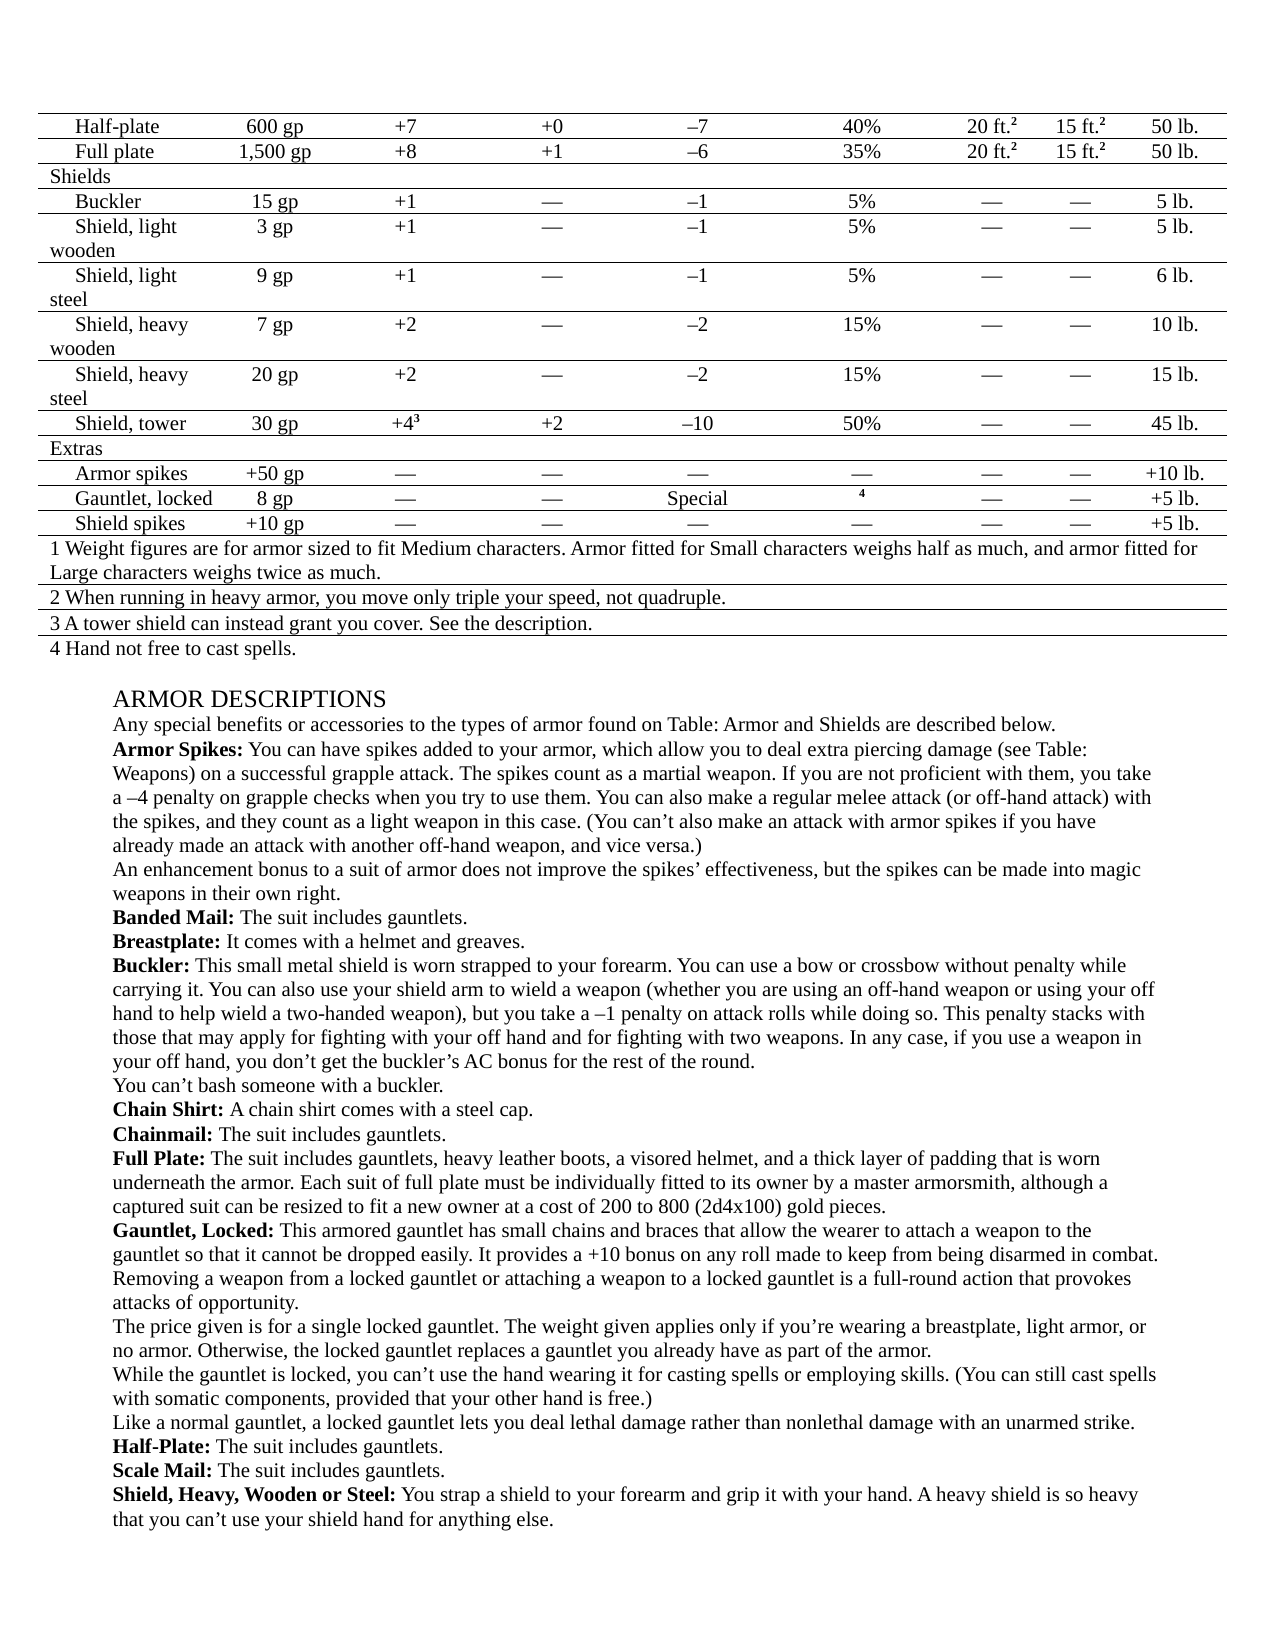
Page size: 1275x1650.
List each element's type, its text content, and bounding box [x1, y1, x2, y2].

table_cell Shield, heavy steel [38, 361, 225, 409]
table_cell 15 lb. [1123, 361, 1227, 409]
table_cell — [946, 214, 1037, 262]
table_cell [325, 164, 486, 188]
table_cell Shield spikes [38, 511, 225, 535]
table_cell 600 gp [225, 114, 324, 138]
table_cell –2 [618, 361, 777, 409]
table_cell +10 gp [225, 511, 324, 535]
table_cell — [946, 361, 1037, 409]
table_cell 8 gp [225, 486, 324, 510]
table_cell 1 Weight figures are for armor sized to fit Medium characters. Armor fitted for Small characters weighs half as much, and armor fitted for Large characters weighs twice as much. [38, 536, 1227, 584]
table_cell –1 [618, 263, 777, 311]
table_cell [777, 164, 946, 188]
text Half-Plate: The suit includes gauntlets. [112, 1434, 1162, 1458]
table_cell –10 [618, 411, 777, 435]
table_cell 9 gp [225, 263, 324, 311]
table_cell — [486, 511, 618, 535]
table_cell +0 [486, 114, 618, 138]
table_cell [946, 436, 1037, 460]
table_cell 7 gp [225, 312, 324, 360]
table_cell [486, 164, 618, 188]
text Like a normal gauntlet, a locked gauntlet lets you deal lethal damage rather than nonlethal damage with an unarmed strike. [112, 1410, 1162, 1434]
text An enhancement bonus to a suit of armor does not improve the spikes’ effectiveness, but the spikes can be made into magic weapons in their own right. [112, 857, 1162, 905]
table_cell [777, 436, 946, 460]
table_cell — [1037, 486, 1123, 510]
table_cell — [325, 511, 486, 535]
table_cell — [946, 486, 1037, 510]
table_cell –1 [618, 214, 777, 262]
table_cell 15% [777, 312, 946, 360]
text Breastplate: It comes with a helmet and greaves. [112, 929, 1162, 953]
table_cell — [486, 312, 618, 360]
table_cell — [618, 511, 777, 535]
table_cell Shield, heavy wooden [38, 312, 225, 360]
table_cell +1 [486, 139, 618, 163]
table_cell 4 Hand not free to cast spells. [38, 636, 1227, 659]
table_cell 5% [777, 189, 946, 213]
table_cell 45 lb. [1123, 411, 1227, 435]
text Gauntlet, Locked: This armored gauntlet has small chains and braces that allow the wearer to attach a weapon to the gauntlet so that it cannot be dropped easily. It provides a +10 bonus on any roll made to keep from being disarmed in combat. Removing a weapon from a locked gauntlet or attaching a weapon to a locked gauntlet is a full-round action that provokes attacks of opportunity. [112, 1218, 1162, 1314]
table_cell Extras [38, 436, 225, 460]
table_cell — [946, 461, 1037, 485]
text Armor Spikes: You can have spikes added to your armor, which allow you to deal extra piercing damage (see Table: Weapons) on a successful grapple attack. The spikes count as a martial weapon. If you are not proficient with them, you take a –4 penalty on grapple checks when you try to use them. You can also make a regular melee attack (or off-hand attack) with the spikes, and they count as a light weapon in this case. (You can’t also make an attack with armor spikes if you have already made an attack with another off-hand weapon, and vice versa.) [112, 736, 1162, 857]
table_cell 50% [777, 411, 946, 435]
table_cell — [486, 214, 618, 262]
table_cell –6 [618, 139, 777, 163]
table_cell Shield, tower [38, 411, 225, 435]
table_cell — [1037, 263, 1123, 311]
table_cell Half-plate [38, 114, 225, 138]
table_cell 35% [777, 139, 946, 163]
table_cell — [946, 189, 1037, 213]
table_cell 4 [777, 486, 946, 510]
table_cell 5 lb. [1123, 189, 1227, 213]
table_cell — [1037, 189, 1123, 213]
table_cell 3 A tower shield can instead grant you cover. See the description. [38, 610, 1227, 634]
table_cell — [325, 461, 486, 485]
table_cell 6 lb. [1123, 263, 1227, 311]
table_cell +50 gp [225, 461, 324, 485]
table_cell Shield, light wooden [38, 214, 225, 262]
table_cell — [325, 486, 486, 510]
table_cell 50 lb. [1123, 139, 1227, 163]
table_cell [1037, 436, 1123, 460]
table_cell Buckler [38, 189, 225, 213]
text Chain Shirt: A chain shirt comes with a steel cap. [112, 1097, 1162, 1121]
table_cell 5% [777, 263, 946, 311]
table_cell [618, 436, 777, 460]
table_cell –7 [618, 114, 777, 138]
table_cell 20 ft.2 [946, 139, 1037, 163]
table_cell 10 lb. [1123, 312, 1227, 360]
table_cell — [777, 461, 946, 485]
table_cell 3 gp [225, 214, 324, 262]
table_cell — [946, 411, 1037, 435]
text ARMOR DESCRIPTIONS [112, 684, 1162, 712]
table_cell 15 ft.2 [1037, 139, 1123, 163]
table_cell — [486, 361, 618, 409]
table_cell [225, 164, 324, 188]
text Scale Mail: The suit includes gauntlets. [112, 1458, 1162, 1482]
table_cell 30 gp [225, 411, 324, 435]
table_cell +10 lb. [1123, 461, 1227, 485]
table_cell –2 [618, 312, 777, 360]
table_cell 20 gp [225, 361, 324, 409]
table_cell 2 When running in heavy armor, you move only triple your speed, not quadruple. [38, 585, 1227, 609]
table_cell 20 ft.2 [946, 114, 1037, 138]
table_cell 40% [777, 114, 946, 138]
table_cell +2 [325, 312, 486, 360]
text Any special benefits or accessories to the types of armor found on Table: Armor and Shields are described below. [112, 712, 1162, 736]
table_cell [325, 436, 486, 460]
table_cell — [486, 486, 618, 510]
table_cell — [618, 461, 777, 485]
table_cell Shields [38, 164, 225, 188]
table_cell +2 [325, 361, 486, 409]
table_cell [1123, 436, 1227, 460]
text Chainmail: The suit includes gauntlets. [112, 1121, 1162, 1146]
table_cell — [486, 263, 618, 311]
table_cell 1,500 gp [225, 139, 324, 163]
table_cell — [1037, 312, 1123, 360]
table_cell +1 [325, 189, 486, 213]
table_cell 15 gp [225, 189, 324, 213]
text The price given is for a single locked gauntlet. The weight given applies only if you’re wearing a breastplate, light armor, or no armor. Otherwise, the locked gauntlet replaces a gauntlet you already have as part of the armor. [112, 1314, 1162, 1362]
table_cell — [486, 461, 618, 485]
table_cell [1123, 164, 1227, 188]
table_cell 15% [777, 361, 946, 409]
text While the gauntlet is locked, you can’t use the hand wearing it for casting spells or employing skills. (You can still cast spells with somatic components, provided that your other hand is free.) [112, 1362, 1162, 1410]
text Buckler: This small metal shield is worn strapped to your forearm. You can use a bow or crossbow without penalty while carrying it. You can also use your shield arm to wield a weapon (whether you are using an off-hand weapon or using your off hand to help wield a two-handed weapon), but you take a –1 penalty on attack rolls while doing so. This penalty stacks with those that may apply for fighting with your off hand and for fighting with two weapons. In any case, if you use a weapon in your off hand, you don’t get the buckler’s AC bonus for the rest of the round. [112, 953, 1162, 1073]
table_cell [225, 436, 324, 460]
table_cell 5 lb. [1123, 214, 1227, 262]
table_cell 5% [777, 214, 946, 262]
table_cell Armor spikes [38, 461, 225, 485]
table_cell Full plate [38, 139, 225, 163]
table_cell Gauntlet, locked [38, 486, 225, 510]
table_cell –1 [618, 189, 777, 213]
table_cell 15 ft.2 [1037, 114, 1123, 138]
table_cell — [946, 263, 1037, 311]
table_cell — [1037, 411, 1123, 435]
table_cell +7 [325, 114, 486, 138]
table_cell [1037, 164, 1123, 188]
table_cell [946, 164, 1037, 188]
table_cell — [777, 511, 946, 535]
table_cell — [1037, 461, 1123, 485]
table_cell 50 lb. [1123, 114, 1227, 138]
text Full Plate: The suit includes gauntlets, heavy leather boots, a visored helmet, and a thick layer of padding that is worn underneath the armor. Each suit of full plate must be individually fitted to its owner by a master armorsmith, although a captured suit can be resized to fit a new owner at a cost of 200 to 800 (2d4x100) gold pieces. [112, 1146, 1162, 1218]
table_cell +5 lb. [1123, 486, 1227, 510]
table_cell — [486, 189, 618, 213]
table_cell [486, 436, 618, 460]
text Shield, Heavy, Wooden or Steel: You strap a shield to your forearm and grip it with your hand. A heavy shield is so heavy that you can’t use your shield hand for anything else. [112, 1482, 1162, 1531]
table_cell — [1037, 361, 1123, 409]
text You can’t bash someone with a buckler. [112, 1073, 1162, 1097]
table_cell +1 [325, 214, 486, 262]
text Banded Mail: The suit includes gauntlets. [112, 905, 1162, 929]
table_cell +5 lb. [1123, 511, 1227, 535]
table_cell +43 [325, 411, 486, 435]
table_cell — [946, 312, 1037, 360]
table_cell +8 [325, 139, 486, 163]
table_cell +1 [325, 263, 486, 311]
table_cell — [946, 511, 1037, 535]
table_cell Shield, light steel [38, 263, 225, 311]
table_cell [618, 164, 777, 188]
table_cell — [1037, 214, 1123, 262]
table_cell Special [618, 486, 777, 510]
table_cell +2 [486, 411, 618, 435]
table_cell — [1037, 511, 1123, 535]
